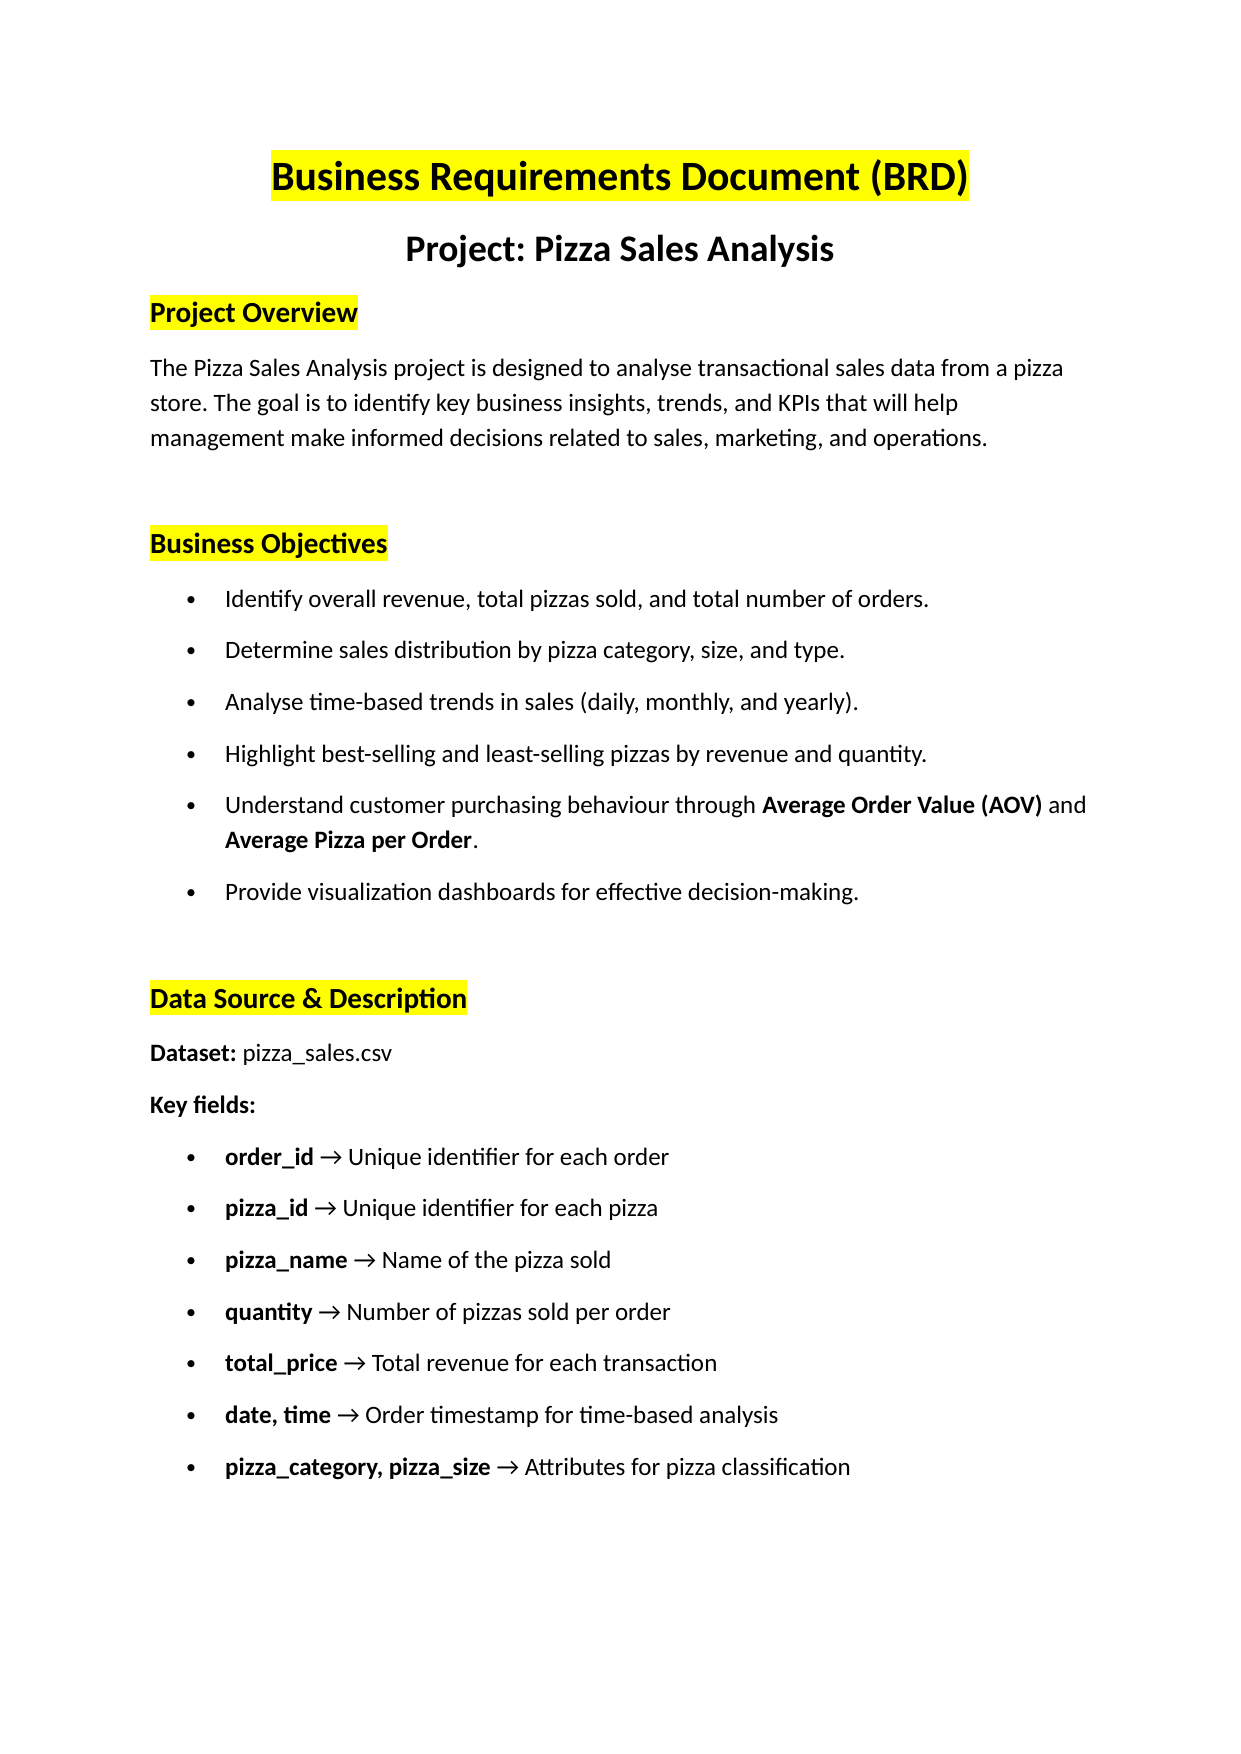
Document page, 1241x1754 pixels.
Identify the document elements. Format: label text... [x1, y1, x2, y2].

list order_id → Unique identifier for each order [187, 1141, 1090, 1171]
text The Pizza Sales Analysis project is designed to analyse transactional sales data from a pizza store. The goal is to identify key business insights, trends, and KPIs that will help management make informed decisions related to sales, marketing, and operations. [150, 352, 1090, 453]
list pizza_category, pizza_size → Attributes for pizza classification [187, 1451, 1090, 1481]
list Identify overall revenue, total pizzas sold, and total number of orders. [187, 583, 1090, 613]
list quantity → Number of pizzas sold per order [187, 1296, 1090, 1326]
list date, time → Order timestamp for time-based analysis [187, 1399, 1090, 1429]
list Understand customer purchasing behaviour through Average Order Value (AOV) and Average Pizza per Order. [187, 790, 1090, 855]
list pizza_id → Unique identifier for each pizza [187, 1192, 1090, 1223]
text Project: Pizza Sales Analysis [150, 225, 1090, 271]
list pizza_name → Name of the pizza sold [187, 1244, 1090, 1274]
text Data Source & Description [150, 980, 1090, 1015]
text Key fields: [150, 1089, 1090, 1119]
list total_price → Total revenue for each transaction [187, 1347, 1090, 1378]
list Determine sales distribution by pizza category, size, and type. [187, 635, 1090, 665]
text Business Requirements Document (BRD) [150, 150, 1090, 201]
list Highlight best-selling and least-selling pizzas by revenue and quantity. [187, 738, 1090, 768]
text Project Overview [150, 294, 1090, 330]
text Dataset: pizza_sales.csv [150, 1037, 1090, 1068]
list Provide visualization dashboards for effective decision-making. [187, 876, 1090, 907]
text Business Objectives [150, 525, 1090, 561]
list Analyse time-based trends in sales (daily, monthly, and yearly). [187, 686, 1090, 717]
